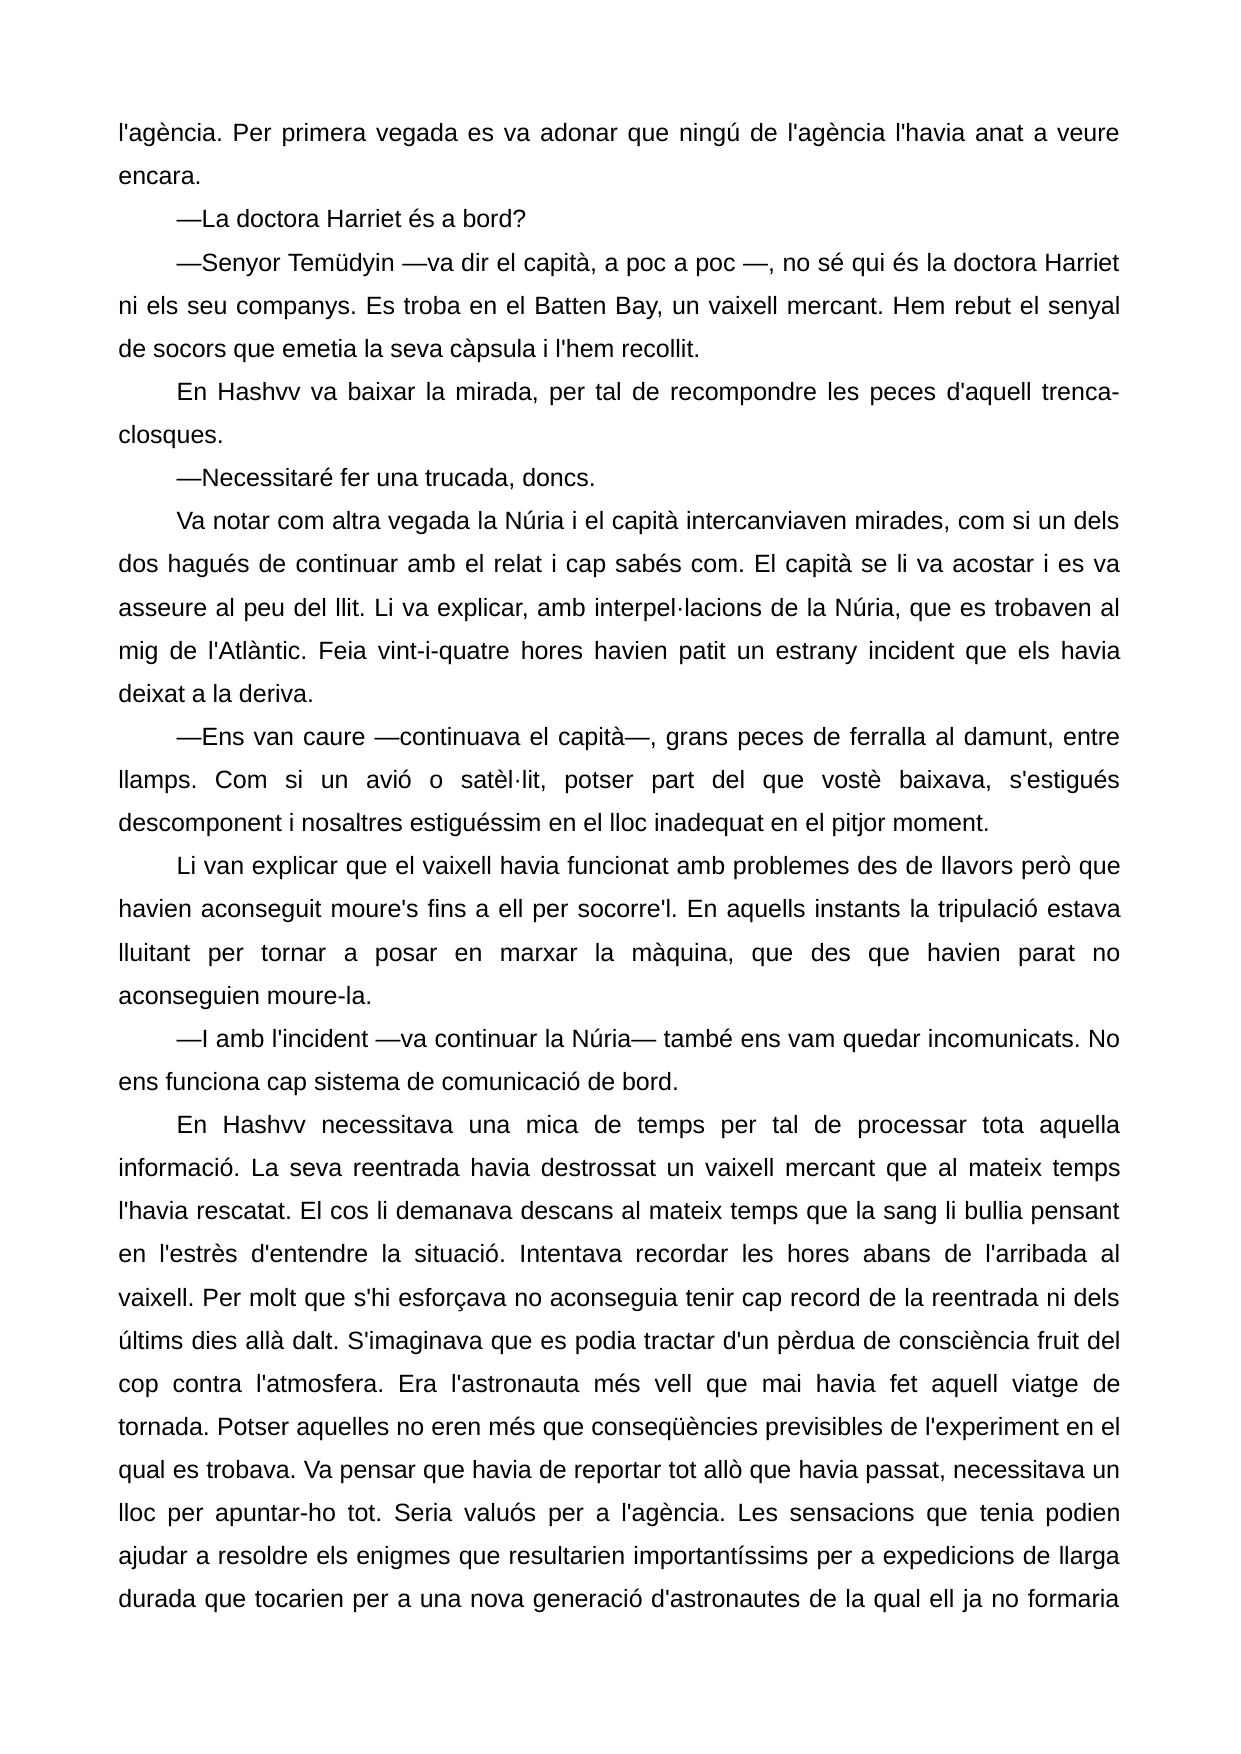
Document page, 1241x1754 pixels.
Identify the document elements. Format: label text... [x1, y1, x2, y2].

text En Hashvv necessitava una mica de temps per tal de processar tota aquella informació. La seva reentrada havia destrossat un vaixell mercant que al mateix temps l'havia rescatat. El cos li demanava descans al mateix temps que la sang li bullia pensant en l'estrès d'entendre la situació. Intentava recordar les hores abans de l'arribada al vaixell. Per molt que s'hi esforçava no aconseguia tenir cap record de la reentrada ni dels últims dies allà dalt. S'imaginava que es podia tractar d'un pèrdua de consciència fruit del cop contra l'atmosfera. Era l'astronauta més vell que mai havia fet aquell viatge de tornada. Potser aquelles no eren més que conseqüències previsibles de l'experiment en el qual es trobava. Va pensar que havia de reportar tot allò que havia passat, necessitava un lloc per apuntar-ho tot. Seria valuós per a l'agència. Les sensacions que tenia podien ajudar a resoldre els enigmes que resultarien importantíssims per a expedicions de llarga durada que tocarien per a una nova generació d'astronautes de la qual ell ja no formaria [118, 1110, 1122, 1613]
text Va notar com altra vegada la Núria i el capità intercanviaven mirades, com si un dels dos hagués de continuar amb el relat i cap sabés com. El capità se li va acostar i es va asseure al peu del llit. Li va explicar, amb interpel·lacions de la Núria, que es trobaven al mig de l'Atlàntic. Feia vint-i-quatre hores havien patit un estrany incident que els havia deixat a la deriva. [118, 506, 1122, 707]
text —La doctora Harriet és a bord? [118, 204, 1122, 233]
text —Senyor Temüdyin —va dir el capità, a poc a poc —, no sé qui és la doctora Harriet ni els seu companys. Es troba en el Batten Bay, un vaixell mercant. Hem rebut el senyal de socors que emetia la seva càpsula i l'hem recollit. [118, 247, 1122, 362]
text —I amb l'incident —va continuar la Núria— també ens vam quedar incomunicats. No ens funciona cap sistema de comunicació de bord. [118, 1024, 1122, 1096]
text —Ens van caure —continuava el capità—, grans peces de ferralla al damunt, entre llamps. Com si un avió o satèl·lit, potser part del que vostè baixava, s'estigués descomponent i nosaltres estiguéssim en el lloc inadequat en el pitjor moment. [118, 722, 1122, 837]
text En Hashvv va baixar la mirada, per tal de recompondre les peces d'aquell trenca-closques. [118, 377, 1122, 449]
text —Necessitaré fer una trucada, doncs. [118, 463, 1122, 492]
text l'agència. Per primera vegada es va adonar que ningú de l'agència l'havia anat a veure encara. [118, 118, 1122, 190]
text Li van explicar que el vaixell havia funcionat amb problemes des de llavors però que havien aconseguit moure's fins a ell per socorre'l. En aquells instants la tripulació estava lluitant per tornar a posar en marxar la màquina, que des que havien parat no aconseguien moure-la. [118, 851, 1122, 1009]
